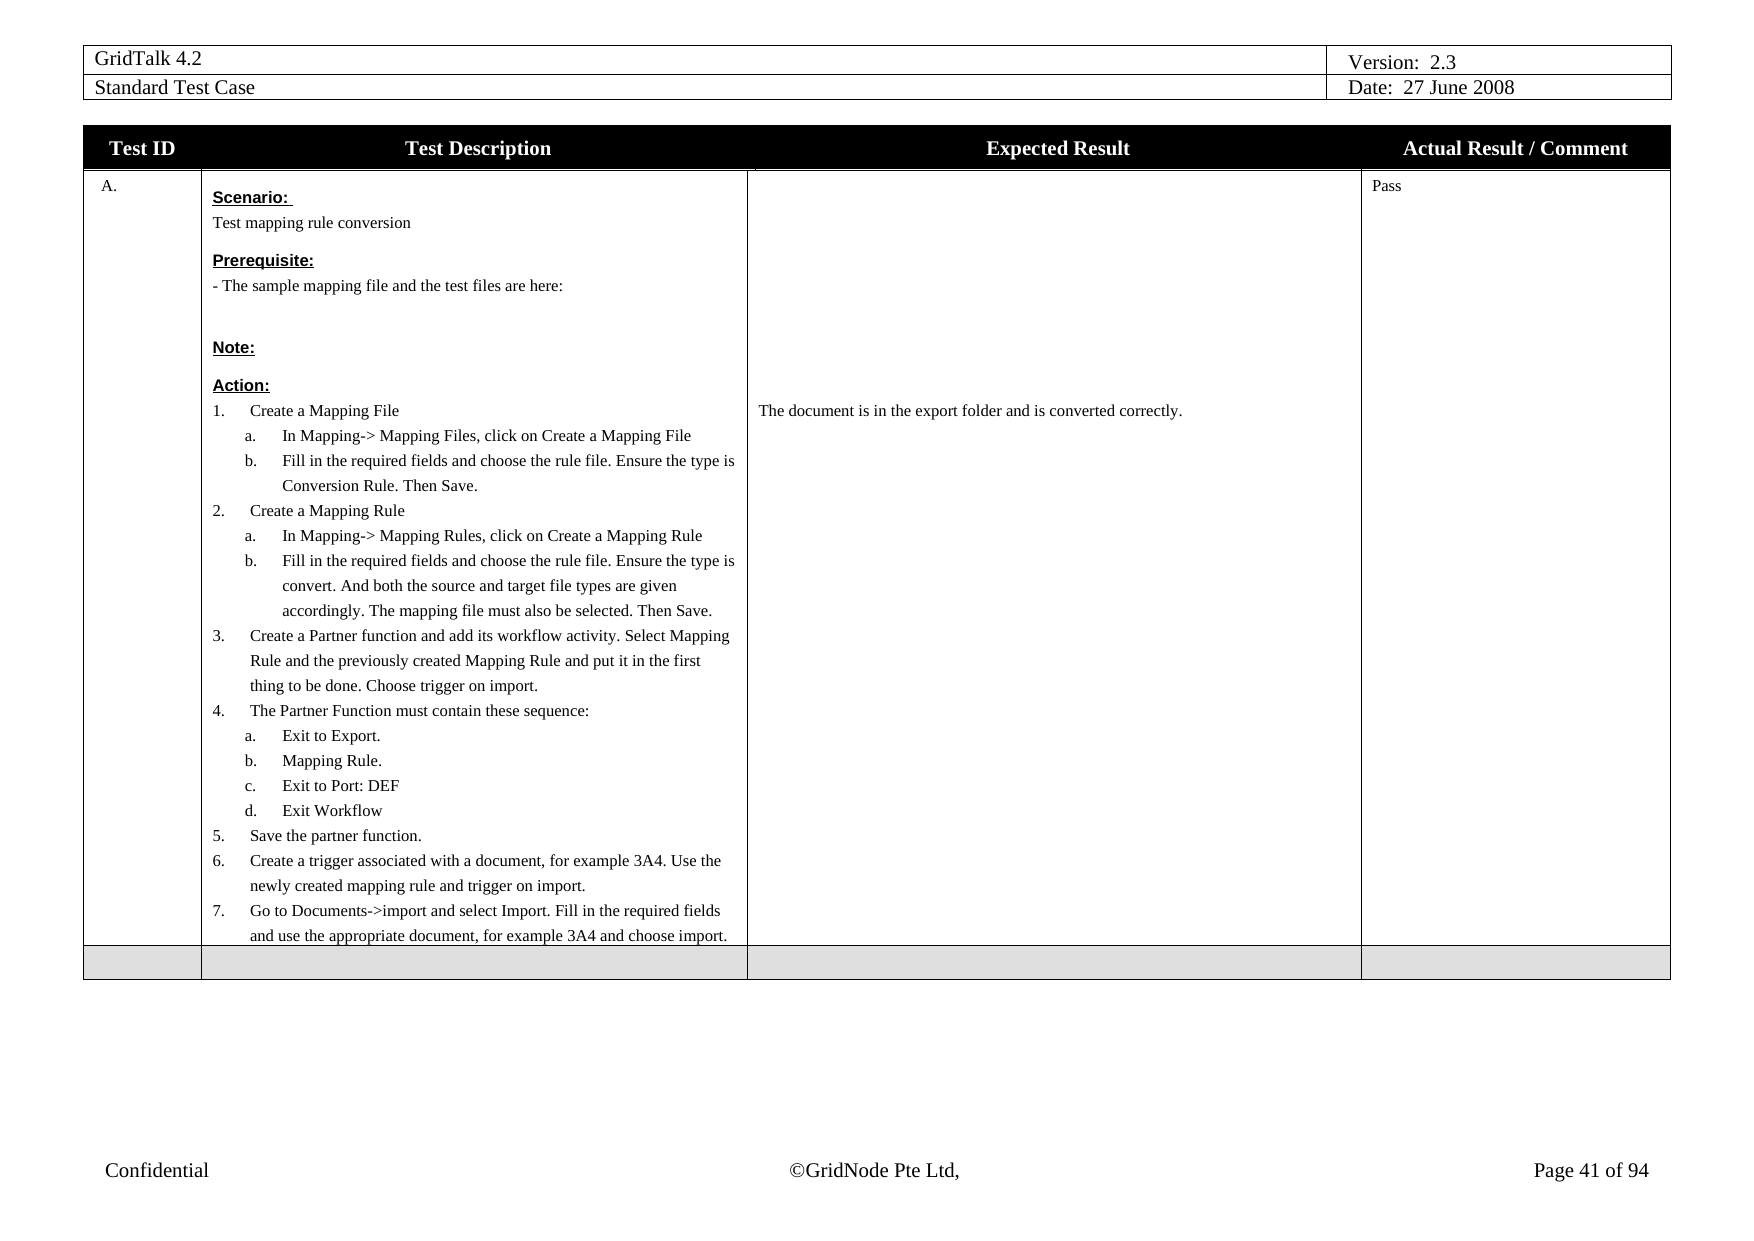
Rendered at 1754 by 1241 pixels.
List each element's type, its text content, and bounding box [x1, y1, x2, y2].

table_cell [748, 946, 1361, 979]
table_cell Pass [1362, 171, 1670, 394]
table_cell The document is in the export folder and is converted correctly. [748, 395, 1361, 944]
table_header Test ID [84, 125, 201, 169]
table_header Test Description [202, 125, 755, 169]
table_cell [748, 171, 1361, 394]
table_cell Scenario: Test mapping rule conversion Prerequisite: - The sample mapping file and the test files are here: Note: Action: [202, 171, 747, 394]
table_cell [1362, 395, 1670, 944]
table_cell [84, 946, 201, 979]
table_cell [202, 946, 747, 979]
table_cell Create a Mapping File In Mapping-> Mapping Files, click on Create a Mapping File Fill in the required fields and choose the rule file. Ensure the type is Conversion Rule. Then Save. Create a Mapping Rule In Mapping-> Mapping Rules, click on Create a Mapping Rule Fill in the required fields and choose the rule file. Ensure the type is convert. And both the source and target file types are given accordingly. The mapping file must also be selected. Then Save. Create a Partner function and add its workflow activity. Select Mapping Rule and the previously created Mapping Rule and put it in the first thing to be done. Choose trigger on import. The Partner Function must contain these sequence: Exit to Export. Mapping Rule. Exit to Port: DEF Exit Workflow Save the partner function. Create a trigger associated with a document, for example 3A4. Use the newly created mapping rule and trigger on import. Go to Documents->import and select Import. Fill in the required fields and use the appropriate document, for example 3A4 and choose import. [202, 395, 747, 944]
table_header Expected Result [756, 125, 1361, 169]
table_header Actual Result / Comment [1362, 125, 1670, 169]
table_cell [1362, 946, 1670, 979]
table_cell [84, 171, 201, 394]
table_cell [84, 395, 201, 944]
